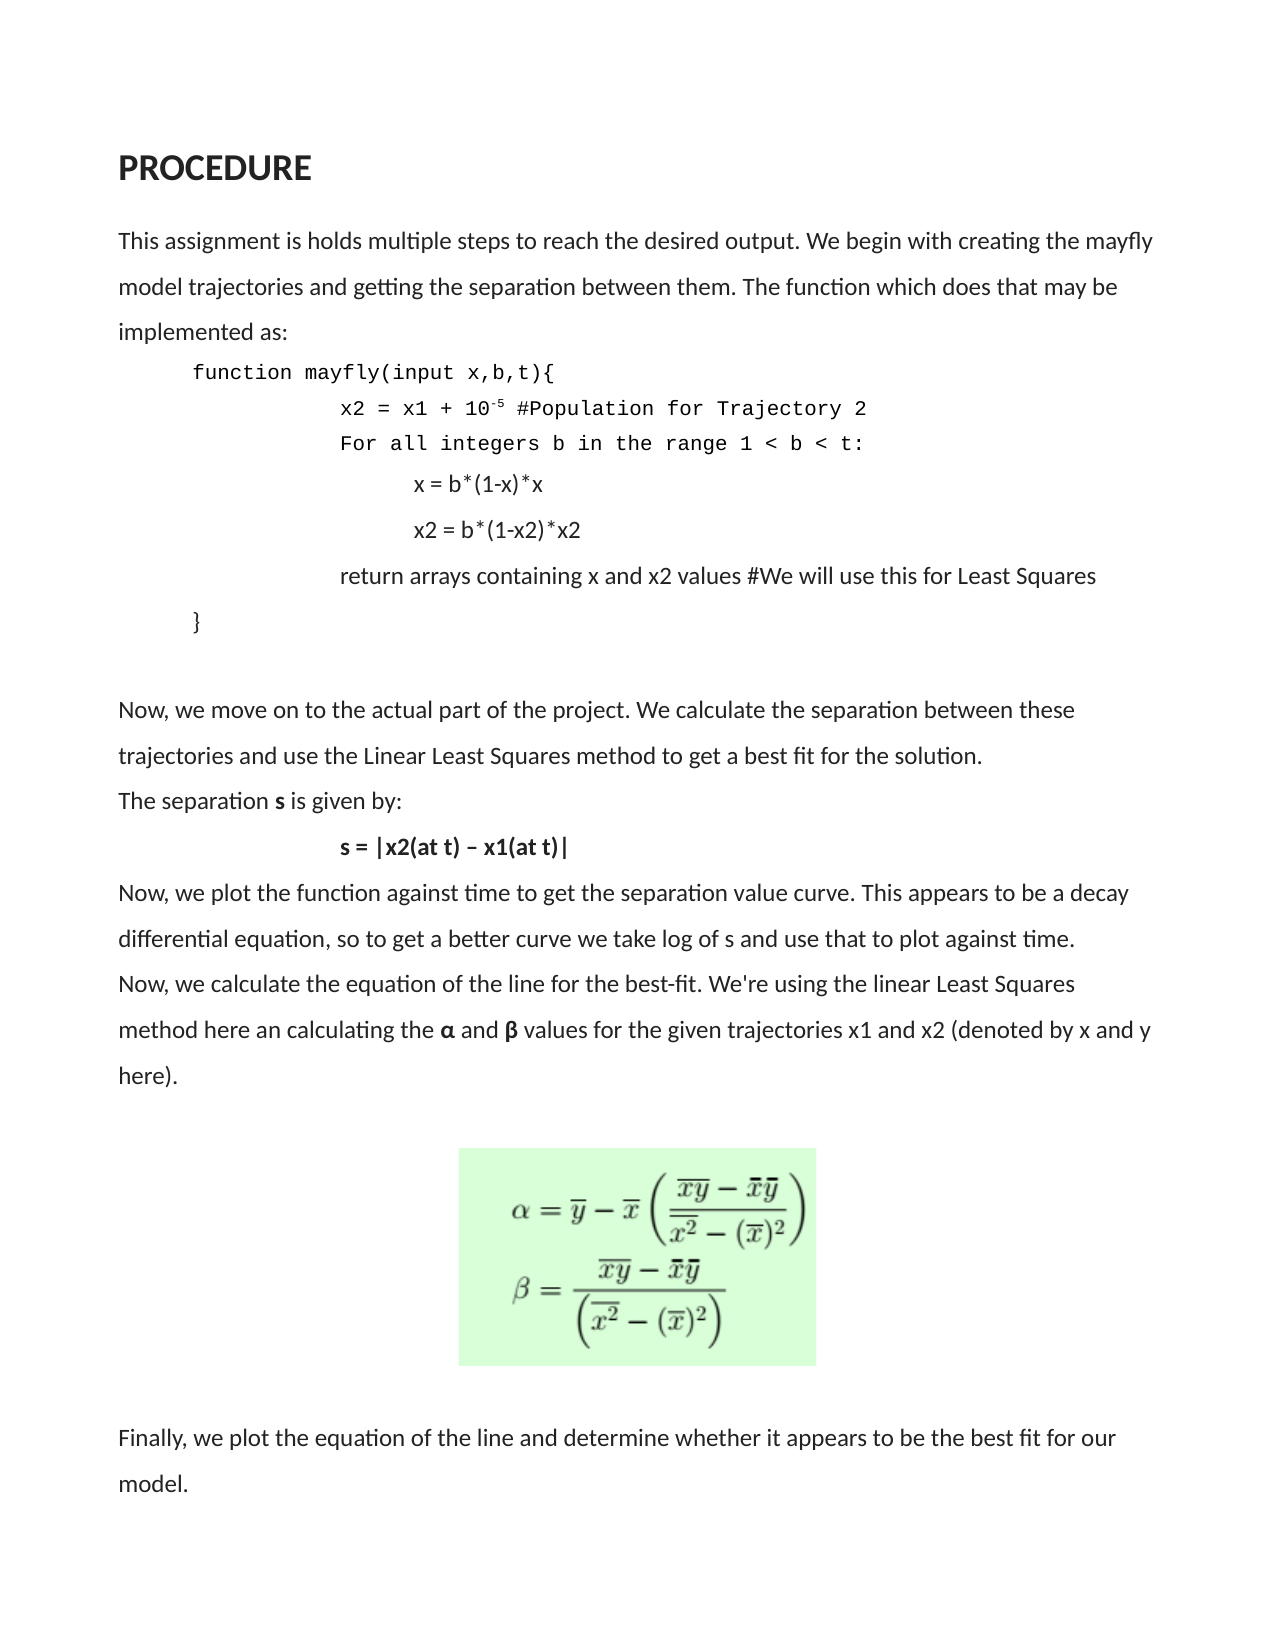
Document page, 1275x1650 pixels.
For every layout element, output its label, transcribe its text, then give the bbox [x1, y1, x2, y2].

text Now, we calculate the equation of the line for the best-fit. We're using the linear Least Squares method here an calculating the α and β values for the given trajectories x1 and x2 (denoted by x and y here). [118, 968, 1157, 1090]
picture [458, 1148, 817, 1366]
text x2 = b*(1-x2)*x2 [192, 514, 1157, 545]
text } [192, 606, 1157, 636]
text This assignment is holds multiple steps to reach the desired output. We begin with creating the mayfly model trajectories and getting the separation between them. The function which does that may be implemented as: [118, 225, 1157, 347]
text s = |x2(at t) – x1(at t)| [118, 831, 1157, 862]
text Now, we plot the function against time to get the separation value curve. This appears to be a decay differential equation, so to get a better curve we take log of s and use that to plot against time. [118, 877, 1157, 953]
text For all integers b in the range 1 < b < t: [192, 433, 1157, 457]
text function mayfly(input x,b,t){ [192, 362, 1157, 386]
text x2 = x1 + 10-5 #Population for Trajectory 2 [192, 398, 1157, 421]
text Finally, we plot the equation of the line and determine whether it appears to be the best fit for our model. [118, 1422, 1157, 1499]
text The separation s is given by: [118, 786, 1157, 816]
subtitle PROCEDURE [118, 143, 1157, 189]
text x = b*(1-x)*x [192, 468, 1157, 499]
text Now, we move on to the actual part of the project. We calculate the separation between these trajectories and use the Linear Least Squares method to get a best fit for the solution. [118, 694, 1157, 770]
text return arrays containing x and x2 values #We will use this for Least Squares [192, 560, 1157, 590]
